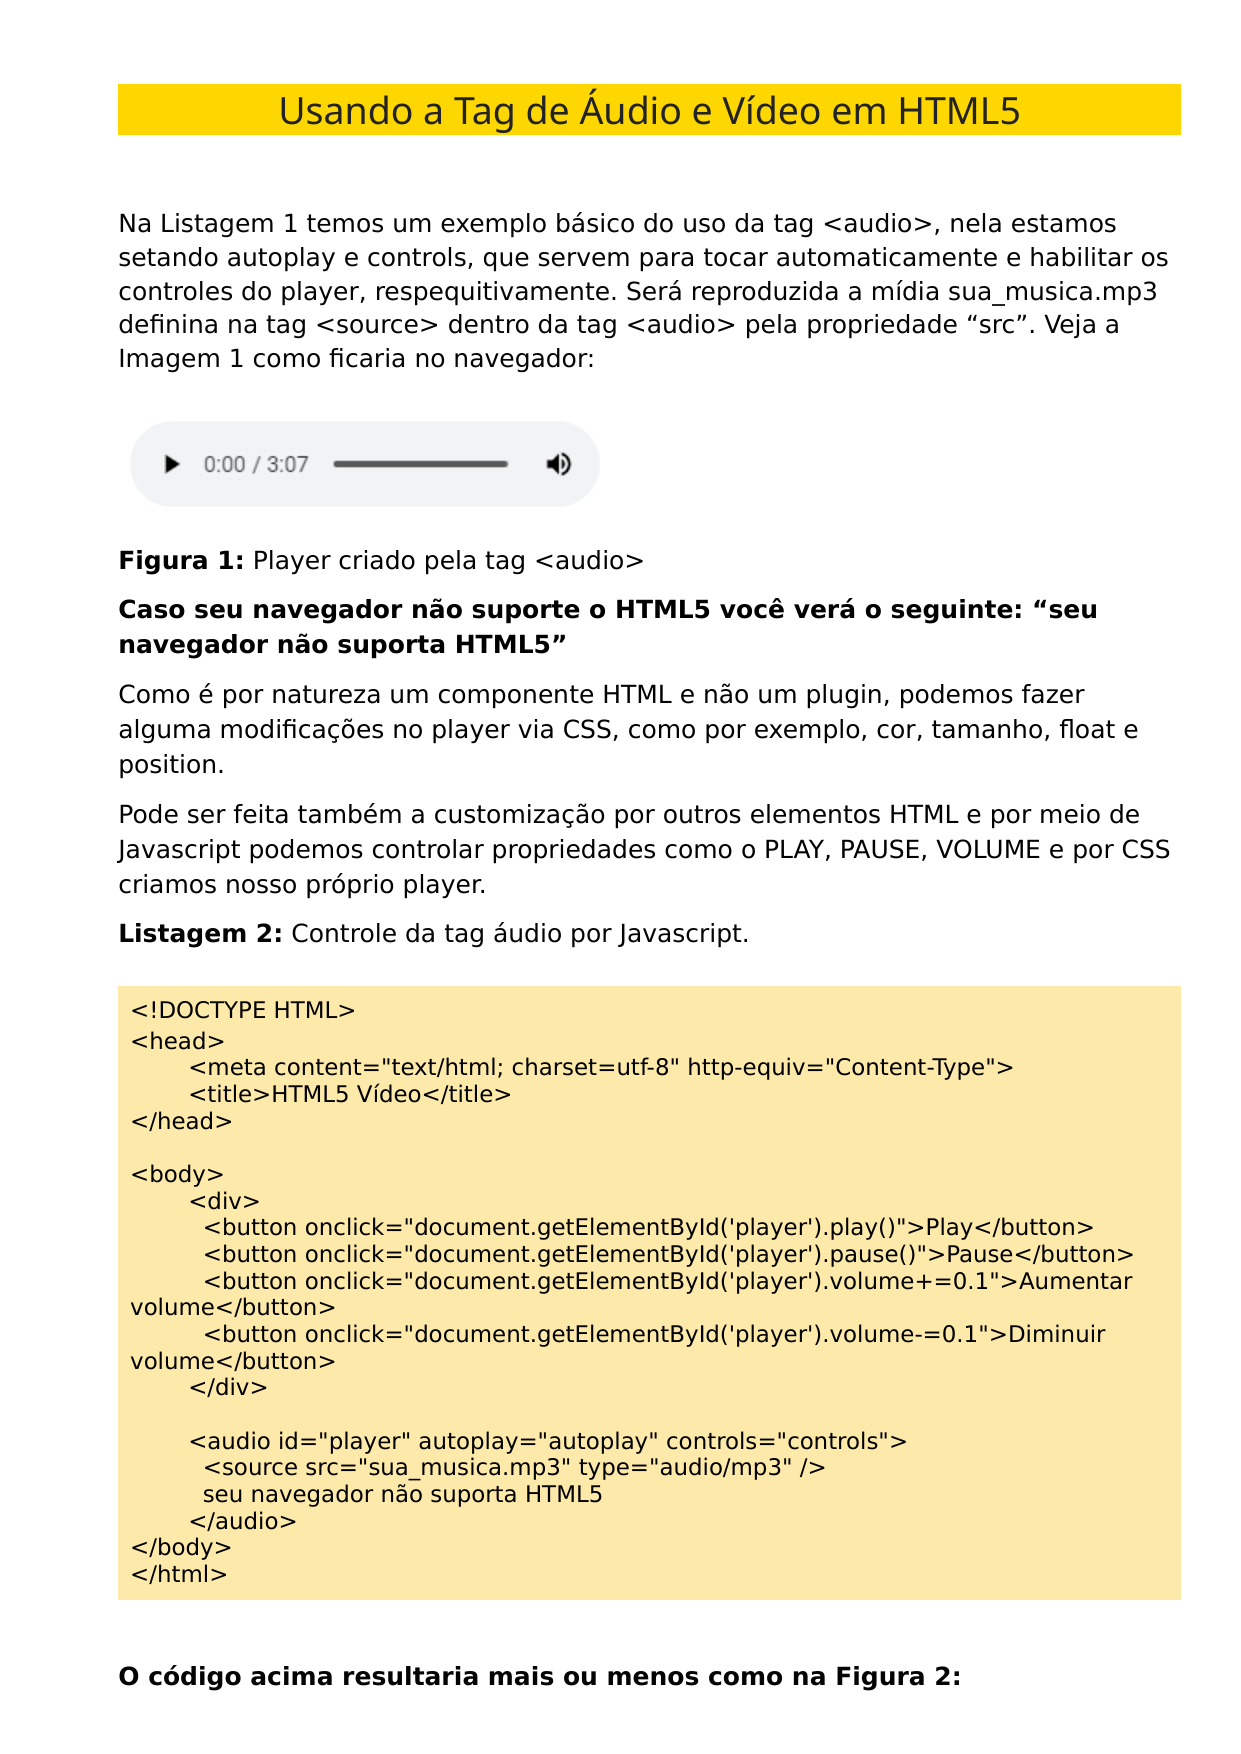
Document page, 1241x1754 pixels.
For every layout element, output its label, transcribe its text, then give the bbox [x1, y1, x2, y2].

text <body> [118, 1161, 1181, 1188]
text <button onclick="document.getElementById('player').play()">Play</button> [118, 1214, 1181, 1241]
text </div> [118, 1374, 1181, 1401]
text <button onclick="document.getElementById('player').pause()">Pause</button> [118, 1241, 1181, 1268]
text </html> [118, 1561, 1181, 1600]
text </body> [118, 1534, 1181, 1561]
text <source src="sua_musica.mp3" type="audio/mp3" /> [118, 1454, 1181, 1481]
text </audio> [118, 1508, 1181, 1534]
text <meta content="text/html; charset=utf-8" http-equiv="Content-Type"> [118, 1054, 1181, 1081]
text <button onclick="document.getElementById('player').volume+=0.1">Aumentar volume</button> [118, 1268, 1181, 1321]
text <title>HTML5 Vídeo</title> [118, 1081, 1181, 1108]
text <head> [118, 1016, 1181, 1054]
text Pode ser feita também a customização por outros elementos HTML e por meio de Javascript podemos controlar propriedades como o PLAY, PAUSE, VOLUME e por CSS criamos nosso próprio player. [118, 800, 1181, 899]
text Como é por natureza um componente HTML e não um plugin, podemos fazer alguma modificações no player via CSS, como por exemplo, cor, tamanho, float e position. [118, 680, 1181, 779]
text Figura 1: Player criado pela tag <audio> [118, 546, 1181, 575]
text Listagem 2: Controle da tag áudio por Javascript. [118, 919, 1181, 948]
text Na Listagem 1 temos um exemplo básico do uso da tag <audio>, nela estamos setando autoplay e controls, que servem para tocar automaticamente e habilitar os controles do player, respequitivamente. Será reproduzida a mídia sua_musica.mp3 definina na tag <source> dentro da tag <audio> pela propriedade “src”. Veja a Imagem 1 como ficaria no navegador: [118, 210, 1181, 373]
text Caso seu navegador não suporte o HTML5 você verá o seguinte: “seu navegador não suporta HTML5” [118, 596, 1181, 660]
text <button onclick="document.getElementById('player').volume-=0.1">Diminuir volume</button> [118, 1321, 1181, 1374]
text O código acima resultaria mais ou menos como na Figura 2: [118, 1662, 1181, 1691]
text </head> [118, 1108, 1181, 1134]
text <!DOCTYPE HTML> [118, 986, 1181, 1016]
text <div> [118, 1188, 1181, 1214]
text <audio id="player" autoplay="autoplay" controls="controls"> [118, 1428, 1181, 1454]
text seu navegador não suporta HTML5 [118, 1481, 1181, 1508]
picture [118, 410, 614, 526]
